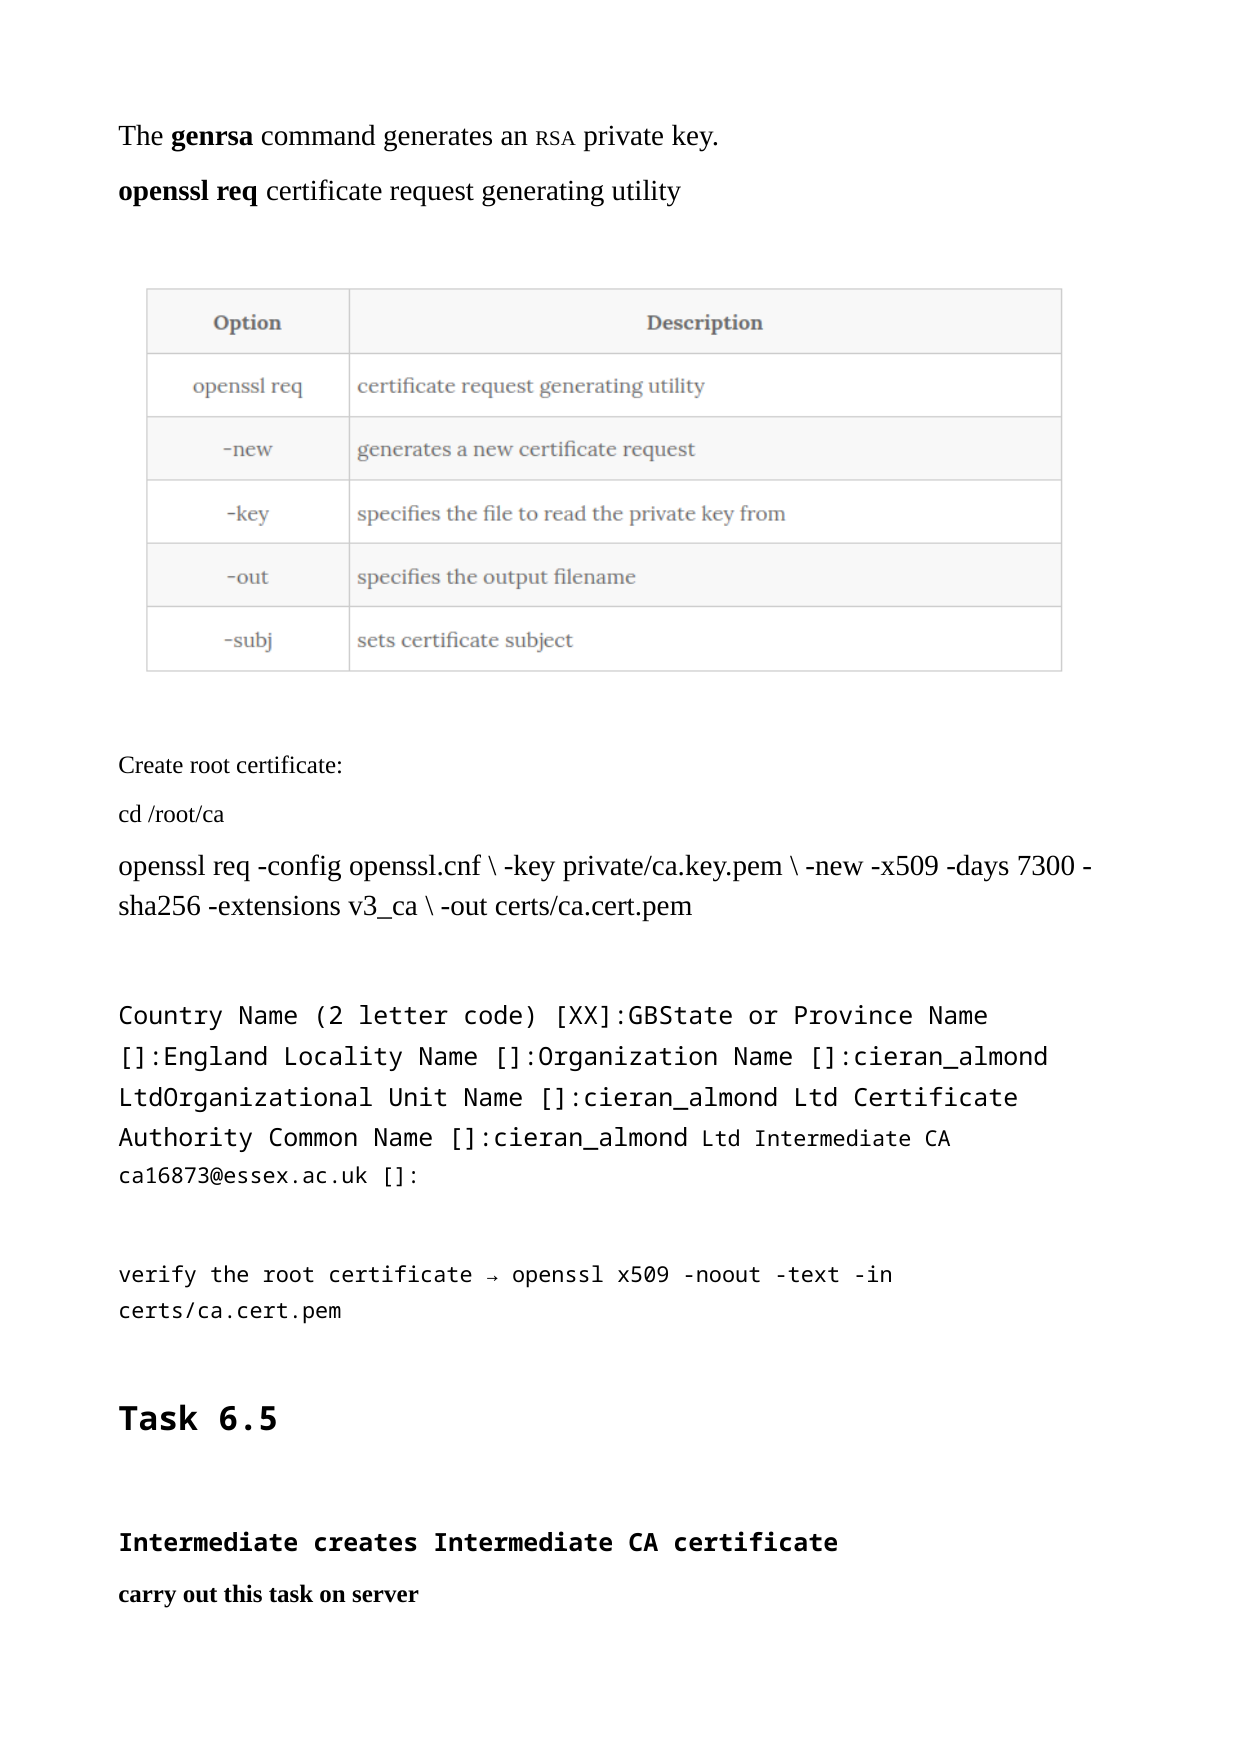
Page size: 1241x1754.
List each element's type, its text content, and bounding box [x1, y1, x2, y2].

text Create root certificate: [118, 750, 1122, 778]
text Intermediate creates Intermediate CA certificate [118, 1524, 1122, 1558]
picture [118, 282, 1123, 695]
text openssl req -config openssl.cnf \ -key private/ca.key.pem \ -new -x509 -days 7300 -sha256 -extensions v3_ca \ -out certs/ca.cert.pem [118, 848, 1122, 922]
text Task 6.5 [118, 1394, 1122, 1440]
text openssl req certificate request generating utility [118, 173, 1122, 206]
text Country Name (2 letter code) [XX]:GBState or Province Name []:England Locality Name []:Organization Name []:cieran_almond LtdOrganizational Unit Name []:cieran_almond Ltd Certificate Authority Common Name []:cieran_almond Ltd Intermediate CA ca16873@essex.ac.uk []: [118, 998, 1122, 1190]
text verify the root certificate → openssl x509 -noout -text -in certs/ca.cert.pem [118, 1259, 1122, 1325]
text cd /root/ca [118, 799, 1122, 827]
text The genrsa command generates an RSA private key. [118, 118, 1122, 152]
text carry out this task on server [118, 1579, 1122, 1608]
